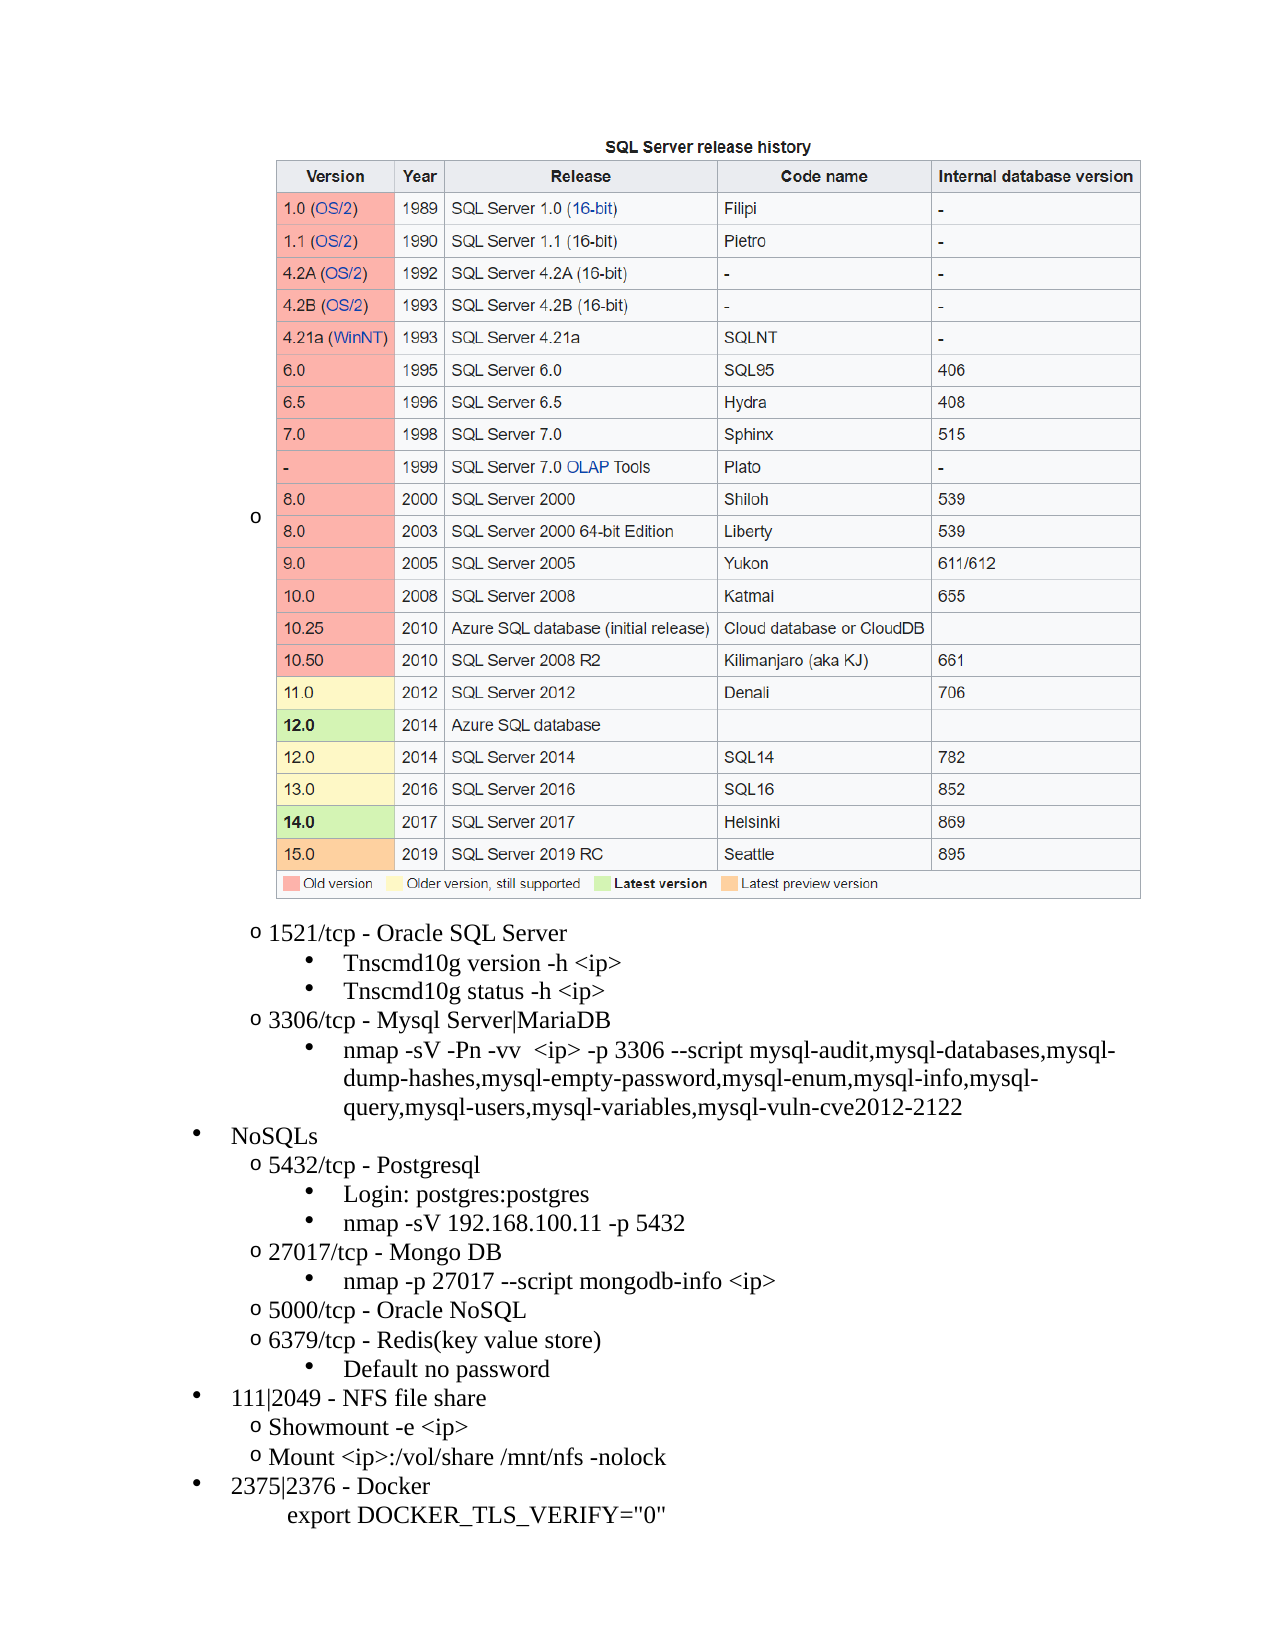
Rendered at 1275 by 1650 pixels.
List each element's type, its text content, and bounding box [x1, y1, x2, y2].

list NoSQLs [193, 1121, 1157, 1150]
list Default no password [306, 1354, 1157, 1383]
list Showmount -e <ip> [249, 1412, 1157, 1441]
list 111|2049 - NFS file share [193, 1383, 1157, 1412]
list nmap -sV -Pn -vv <ip> -p 3306 --script mysql-audit,mysql-databases,mysql-dump-hashes,mysql-empty-password,mysql-enum,mysql-info,mysql-query,mysql-users,mysql-variables,mysql-vuln-cve2012-2122 [306, 1035, 1157, 1121]
list 5432/tcp - Postgresql [249, 1150, 1157, 1179]
list Tnscmd10g status -h <ip> [306, 976, 1157, 1005]
list Login: postgres:postgres [306, 1179, 1157, 1208]
list 6379/tcp - Redis(key value store) [249, 1325, 1157, 1354]
list nmap -p 27017 --script mongodb-info <ip> [306, 1266, 1157, 1295]
list 3306/tcp - Mysql Server|MariaDB [249, 1005, 1157, 1035]
list 1521/tcp - Oracle SQL Server [249, 918, 1157, 948]
list Tnscmd10g version -h <ip> [306, 948, 1157, 976]
list Mount <ip>:/vol/share /mnt/nfs -nolock [249, 1441, 1157, 1471]
list 2375|2376 - Docker [193, 1471, 1157, 1500]
list nmap -sV 192.168.100.11 -p 5432 [306, 1208, 1157, 1237]
text export DOCKER_TLS_VERIFY="0" [287, 1500, 1157, 1528]
picture [268, 118, 1157, 911]
list 5000/tcp - Oracle NoSQL [249, 1295, 1157, 1325]
list 27017/tcp - Mongo DB [249, 1237, 1157, 1266]
